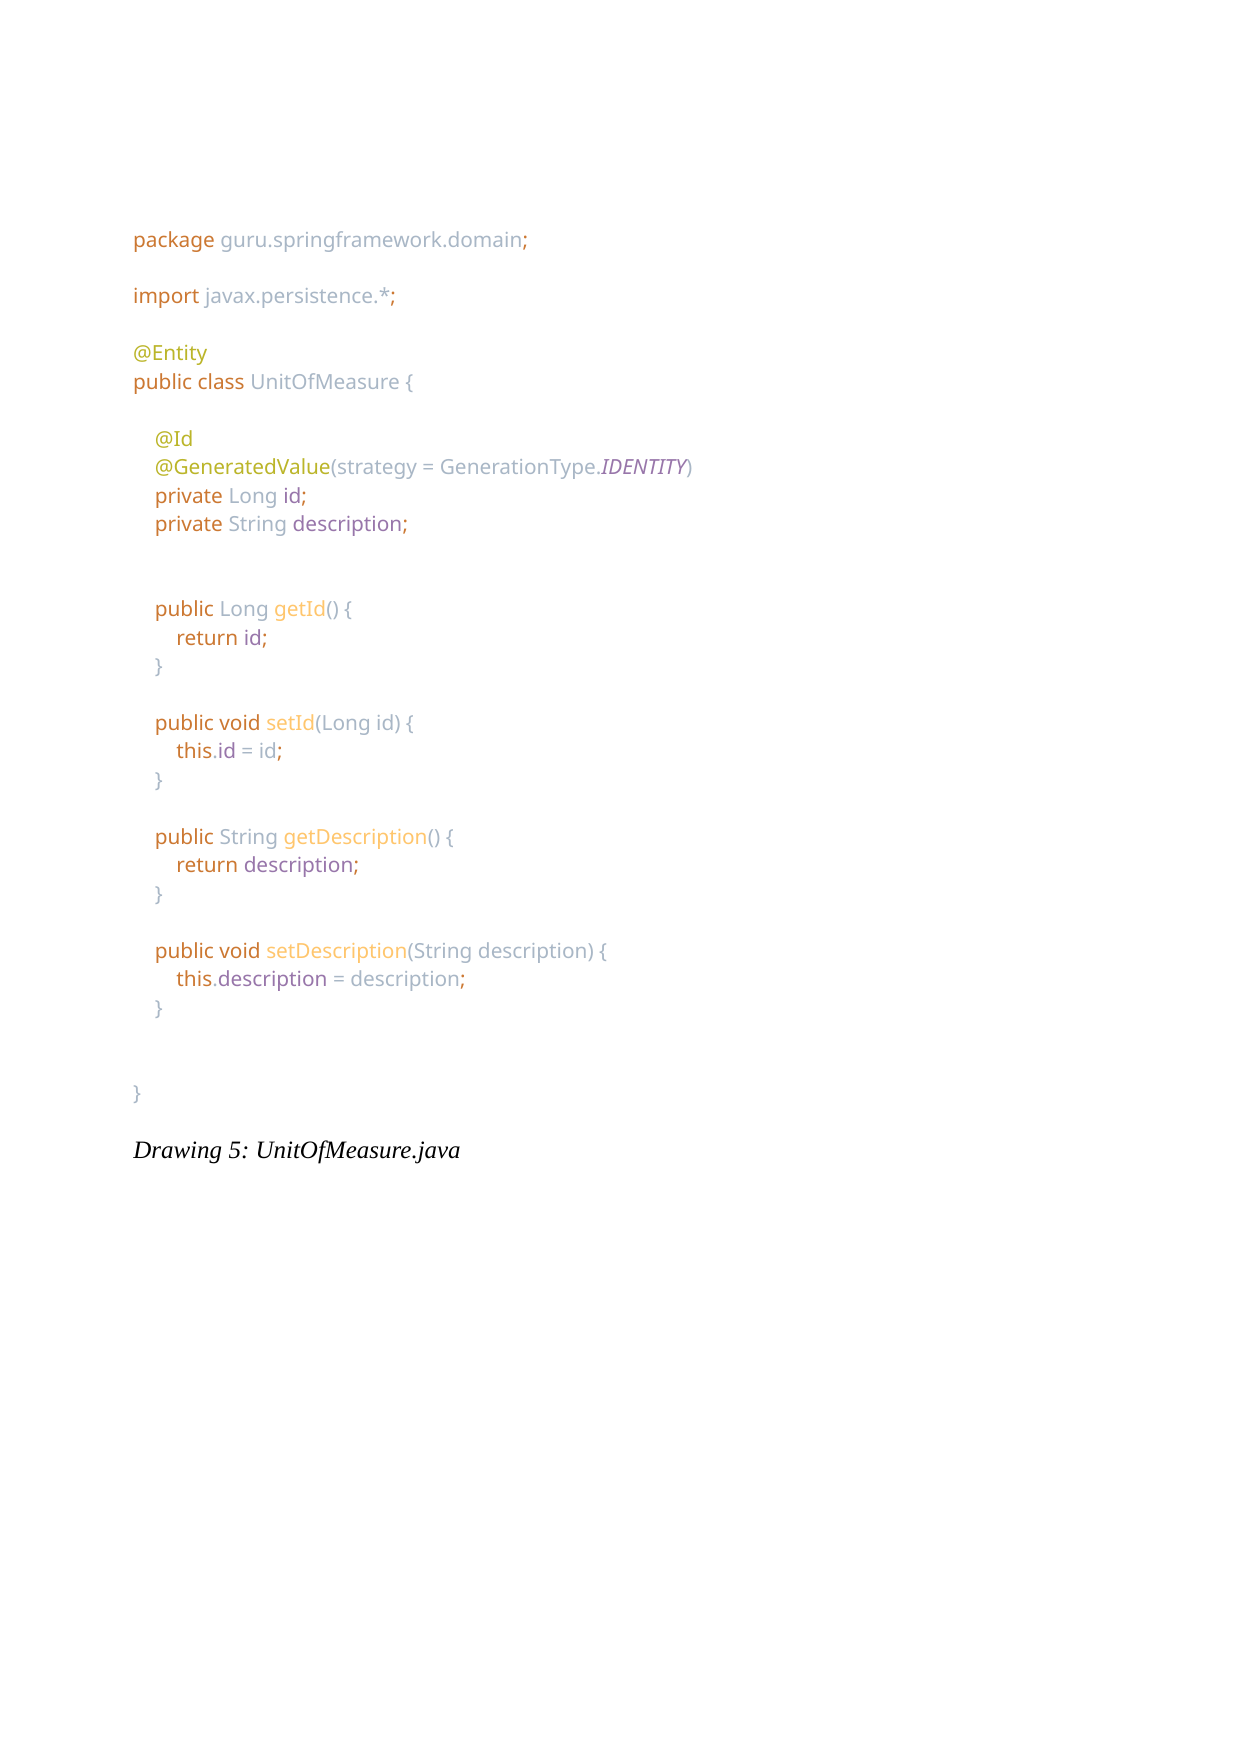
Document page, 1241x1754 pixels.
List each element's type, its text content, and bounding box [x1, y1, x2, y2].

text Drawing 5: UnitOfMeasure.java [133, 237, 1092, 1164]
